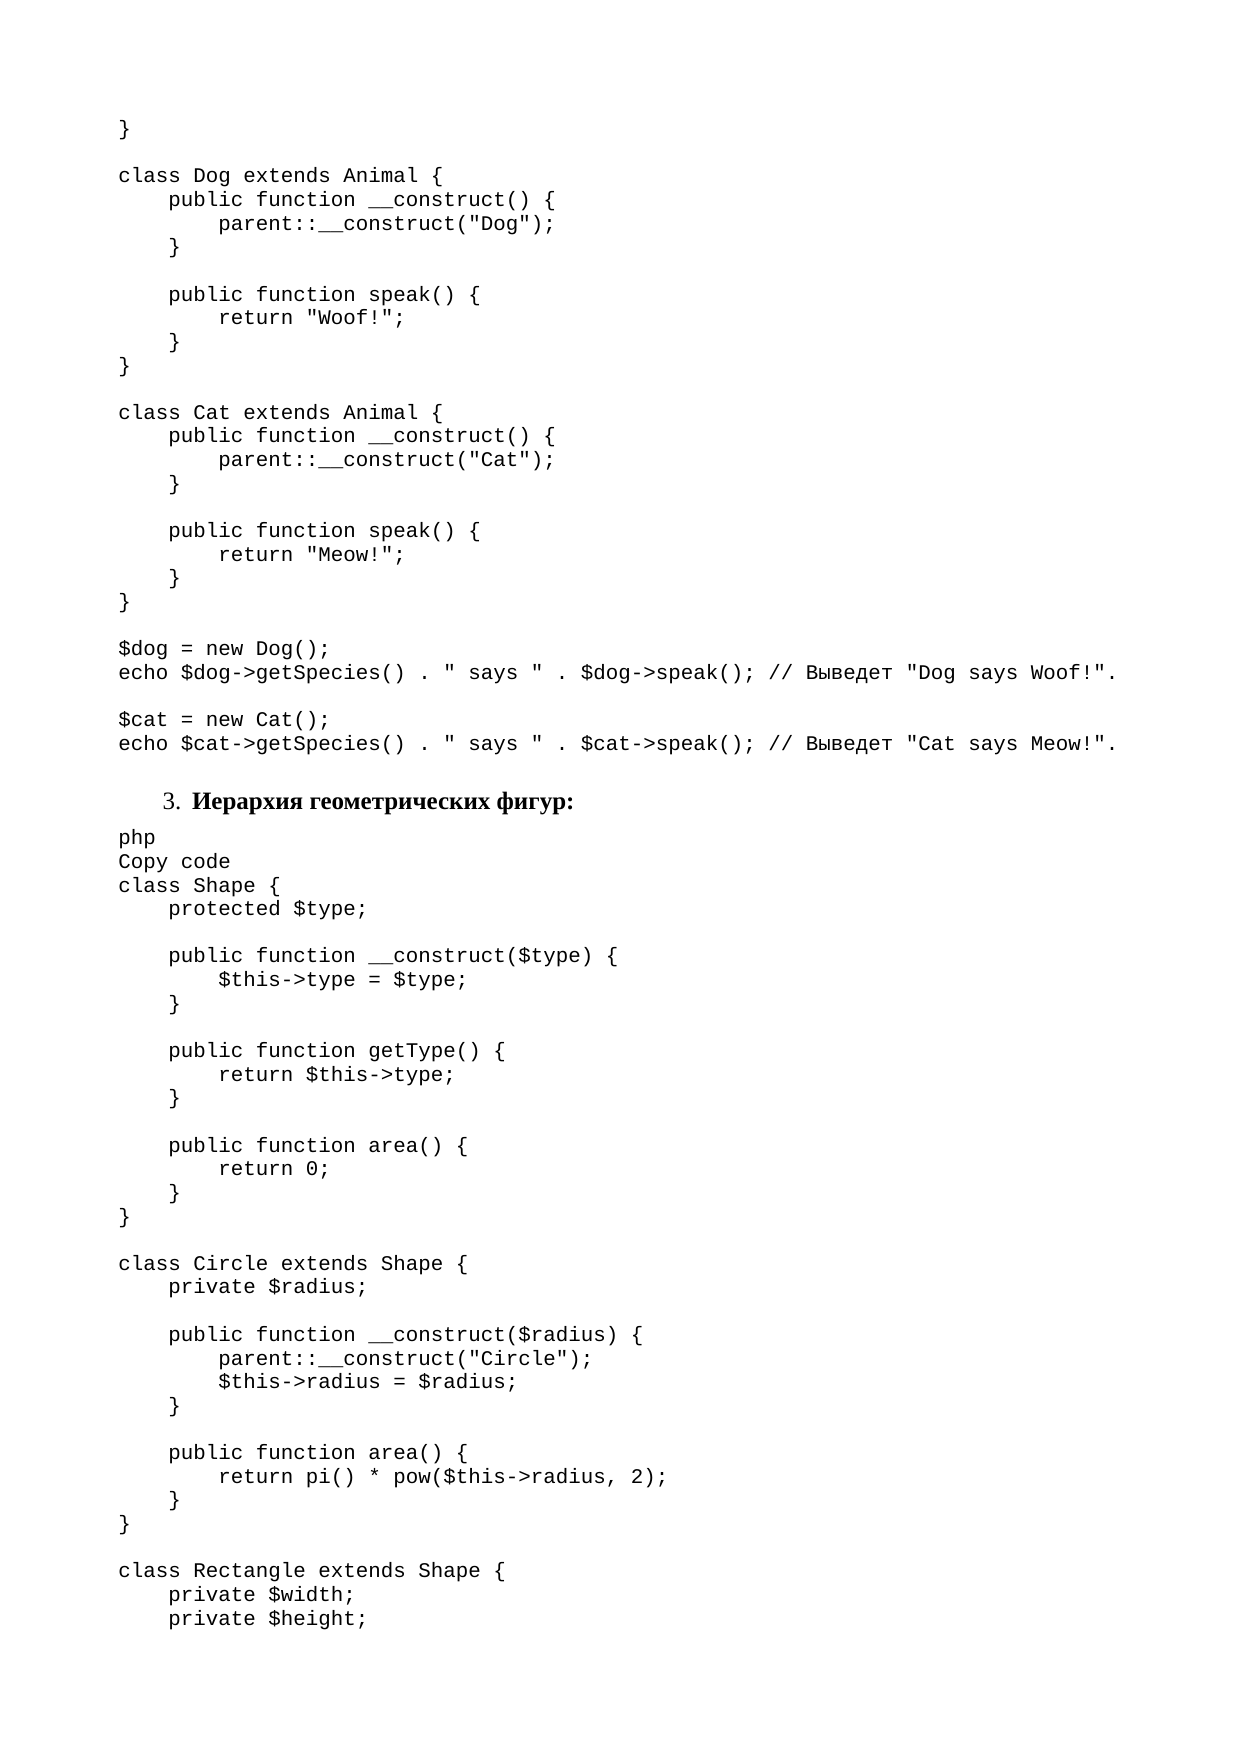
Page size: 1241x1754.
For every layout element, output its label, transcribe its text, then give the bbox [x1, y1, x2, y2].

text public function speak() { [118, 284, 1122, 307]
text echo $cat->getSpecies() . " says " . $cat->speak(); // Выведет "Cat says Meow!". [118, 733, 1122, 757]
text class Dog extends Animal { [118, 165, 1122, 189]
text protected $type; [118, 898, 1122, 922]
text parent::__construct("Circle"); [118, 1347, 1122, 1371]
text } [118, 1206, 1122, 1229]
text public function area() { [118, 1135, 1122, 1158]
text } [118, 1489, 1122, 1513]
list Иерархия геометрических фигур: [162, 786, 1122, 815]
text php [118, 827, 1122, 851]
text class Cat extends Animal { [118, 402, 1122, 426]
text public function __construct($radius) { [118, 1324, 1122, 1347]
text public function area() { [118, 1442, 1122, 1466]
text parent::__construct("Cat"); [118, 449, 1122, 473]
text class Shape { [118, 874, 1122, 898]
text parent::__construct("Dog"); [118, 213, 1122, 236]
text } [118, 354, 1122, 378]
text $cat = new Cat(); [118, 709, 1122, 733]
text return "Meow!"; [118, 544, 1122, 567]
text public function getType() { [118, 1040, 1122, 1064]
text private $width; [118, 1584, 1122, 1608]
text $dog = new Dog(); [118, 638, 1122, 662]
text Copy code [118, 851, 1122, 874]
text return "Woof!"; [118, 307, 1122, 331]
text } [118, 473, 1122, 496]
text $this->type = $type; [118, 969, 1122, 993]
text } [118, 118, 1122, 142]
text private $height; [118, 1608, 1122, 1631]
text } [118, 1087, 1122, 1111]
text } [118, 567, 1122, 591]
text public function __construct() { [118, 426, 1122, 449]
text $this->radius = $radius; [118, 1371, 1122, 1395]
text } [118, 1513, 1122, 1537]
text private $radius; [118, 1277, 1122, 1300]
text class Circle extends Shape { [118, 1253, 1122, 1277]
text public function speak() { [118, 520, 1122, 544]
text class Rectangle extends Shape { [118, 1560, 1122, 1584]
text } [118, 591, 1122, 615]
text return 0; [118, 1158, 1122, 1182]
text return pi() * pow($this->radius, 2); [118, 1466, 1122, 1489]
text } [118, 1395, 1122, 1418]
text public function __construct() { [118, 189, 1122, 213]
text } [118, 236, 1122, 260]
text return $this->type; [118, 1064, 1122, 1087]
text } [118, 331, 1122, 354]
text } [118, 993, 1122, 1016]
text public function __construct($type) { [118, 946, 1122, 969]
text } [118, 1182, 1122, 1206]
text echo $dog->getSpecies() . " says " . $dog->speak(); // Выведет "Dog says Woof!". [118, 662, 1122, 686]
